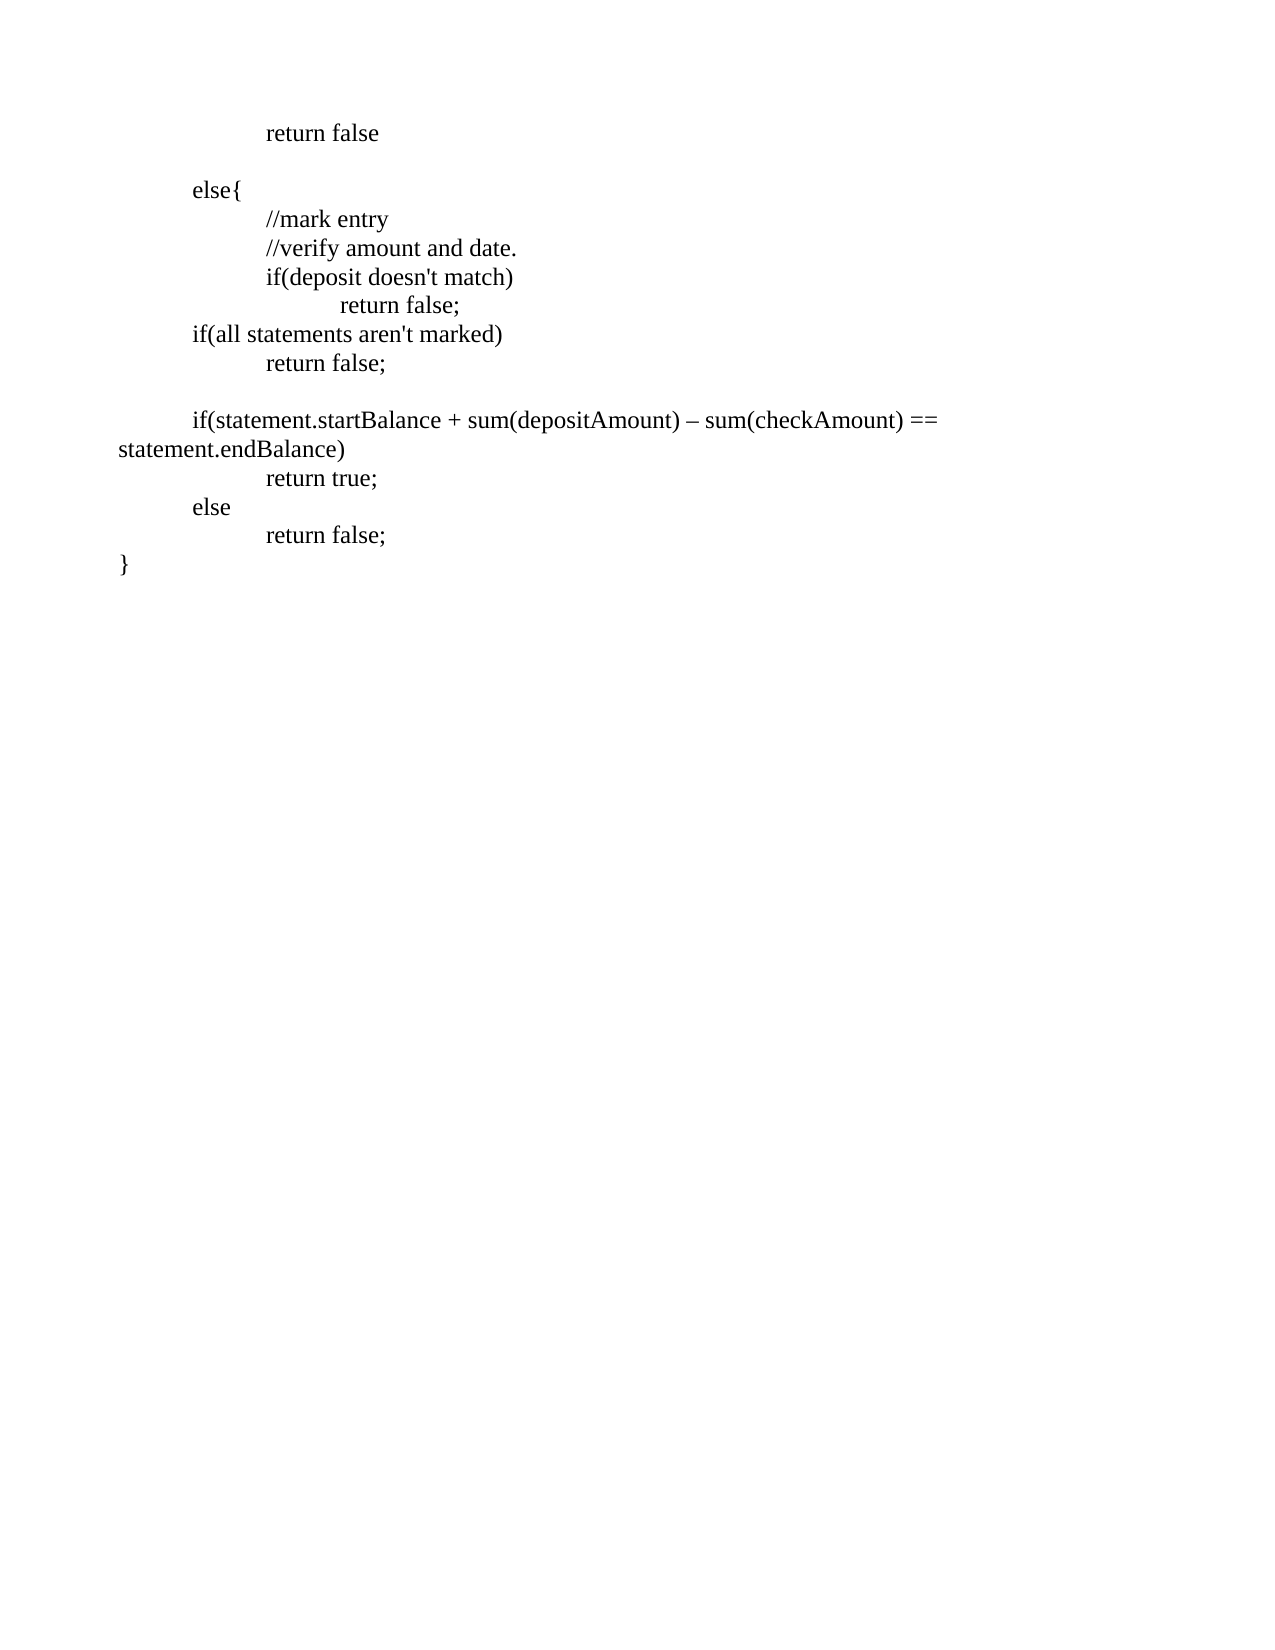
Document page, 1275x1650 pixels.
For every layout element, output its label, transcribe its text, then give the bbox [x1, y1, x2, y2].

text else [118, 492, 1157, 521]
text if(statement.startBalance + sum(depositAmount) – sum(checkAmount) == statement.endBalance) [118, 406, 1157, 463]
text //verify amount and date. [118, 233, 1157, 262]
text //mark entry [118, 204, 1157, 233]
text return true; [118, 463, 1157, 492]
text else{ [118, 176, 1157, 204]
text return false; [118, 521, 1157, 549]
text return false; [118, 348, 1157, 377]
text return false [118, 118, 1157, 147]
text if(all statements aren't marked) [118, 319, 1157, 348]
text return false; [118, 291, 1157, 319]
text if(deposit doesn't match) [118, 262, 1157, 291]
text } [118, 549, 1157, 578]
